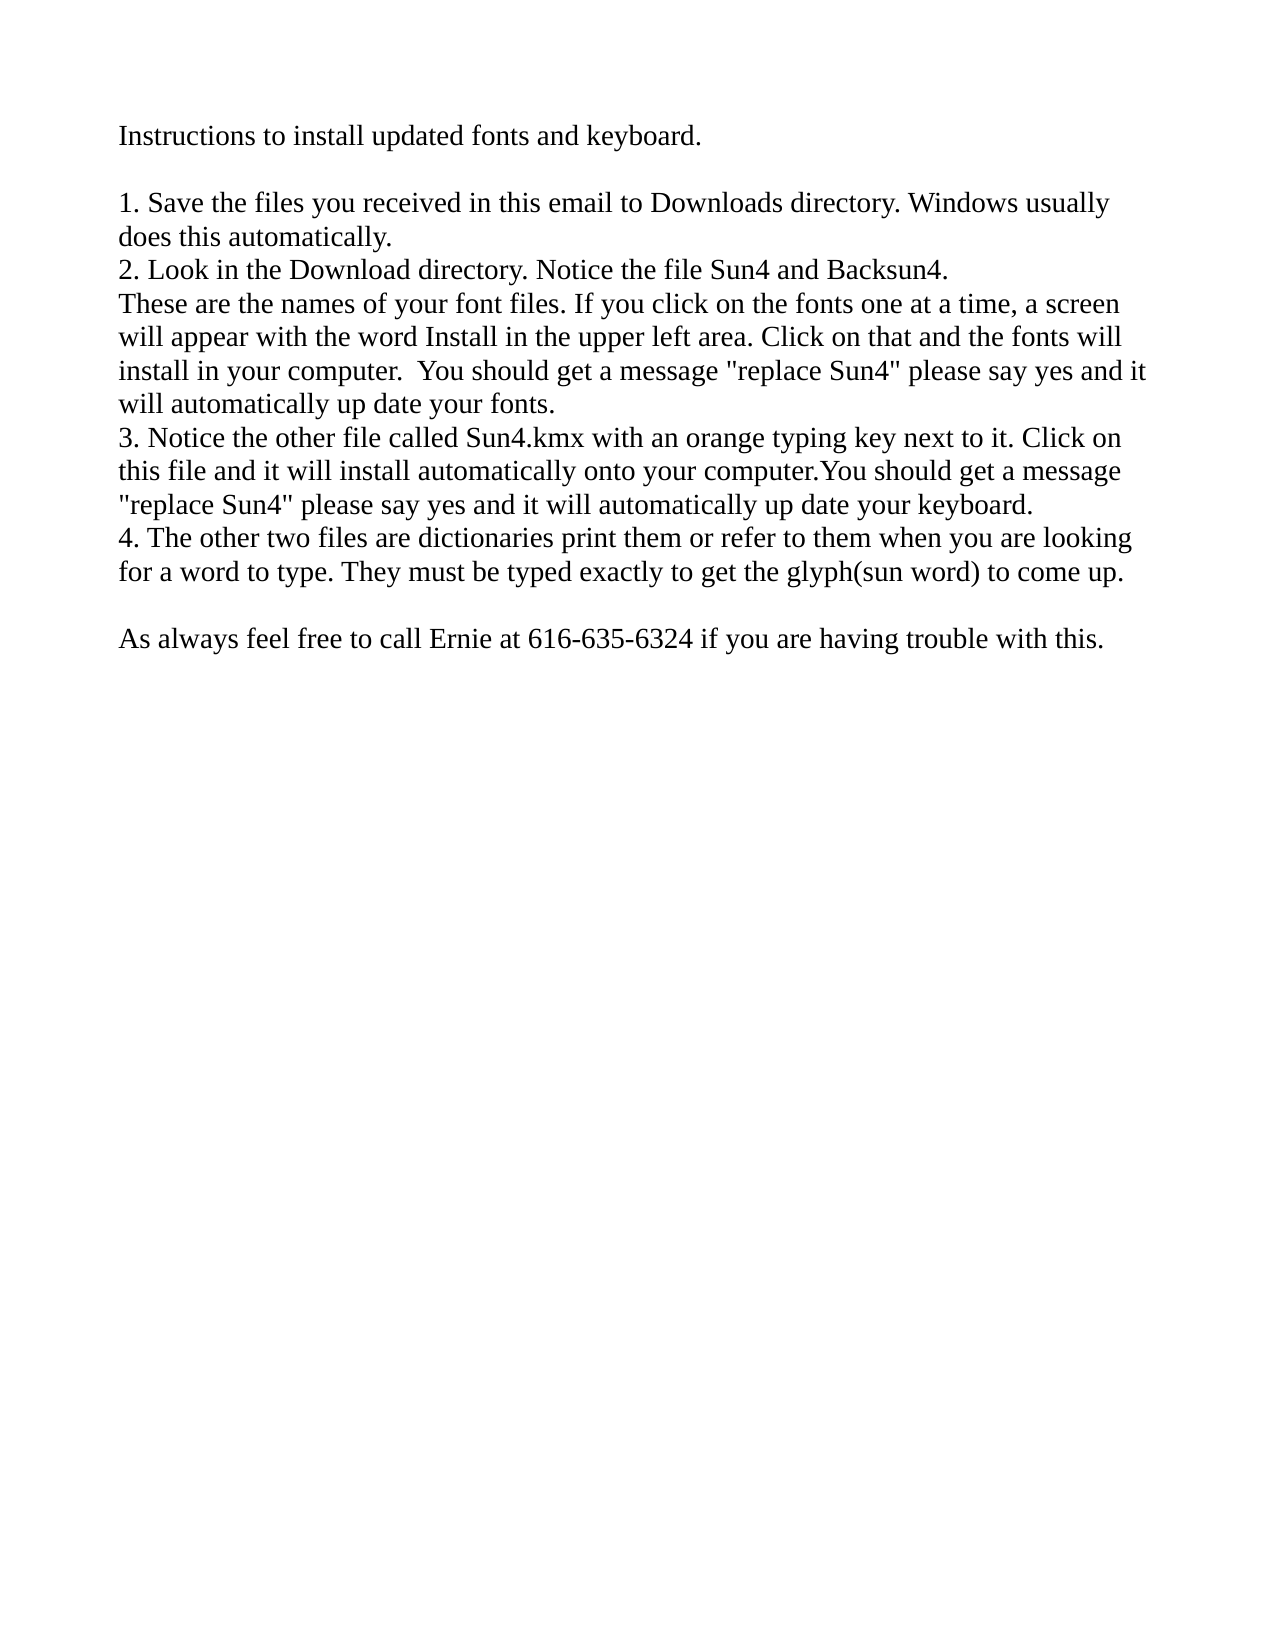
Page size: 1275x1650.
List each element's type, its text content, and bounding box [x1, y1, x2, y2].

text These are the names of your font files. If you click on the fonts one at a time, a screen will appear with the word Install in the upper left area. Click on that and the fonts will install in your computer. You should get a message "replace Sun4" please say yes and it will automatically up date your fonts. [118, 286, 1157, 420]
text 3. Notice the other file called Sun4.kmx with an orange typing key next to it. Click on this file and it will install automatically onto your computer.You should get a message "replace Sun4" please say yes and it will automatically up date your keyboard. [118, 420, 1157, 521]
text 1. Save the files you received in this email to Downloads directory. Windows usually does this automatically. [118, 185, 1157, 252]
text As always feel free to call Ernie at 616-635-6324 if you are having trouble with this. [118, 621, 1157, 655]
text 2. Look in the Download directory. Notice the file Sun4 and Backsun4. [118, 252, 1157, 286]
text Instructions to install updated fonts and keyboard. [118, 118, 1157, 152]
text 4. The other two files are dictionaries print them or refer to them when you are looking for a word to type. They must be typed exactly to get the glyph(sun word) to come up. [118, 521, 1157, 588]
